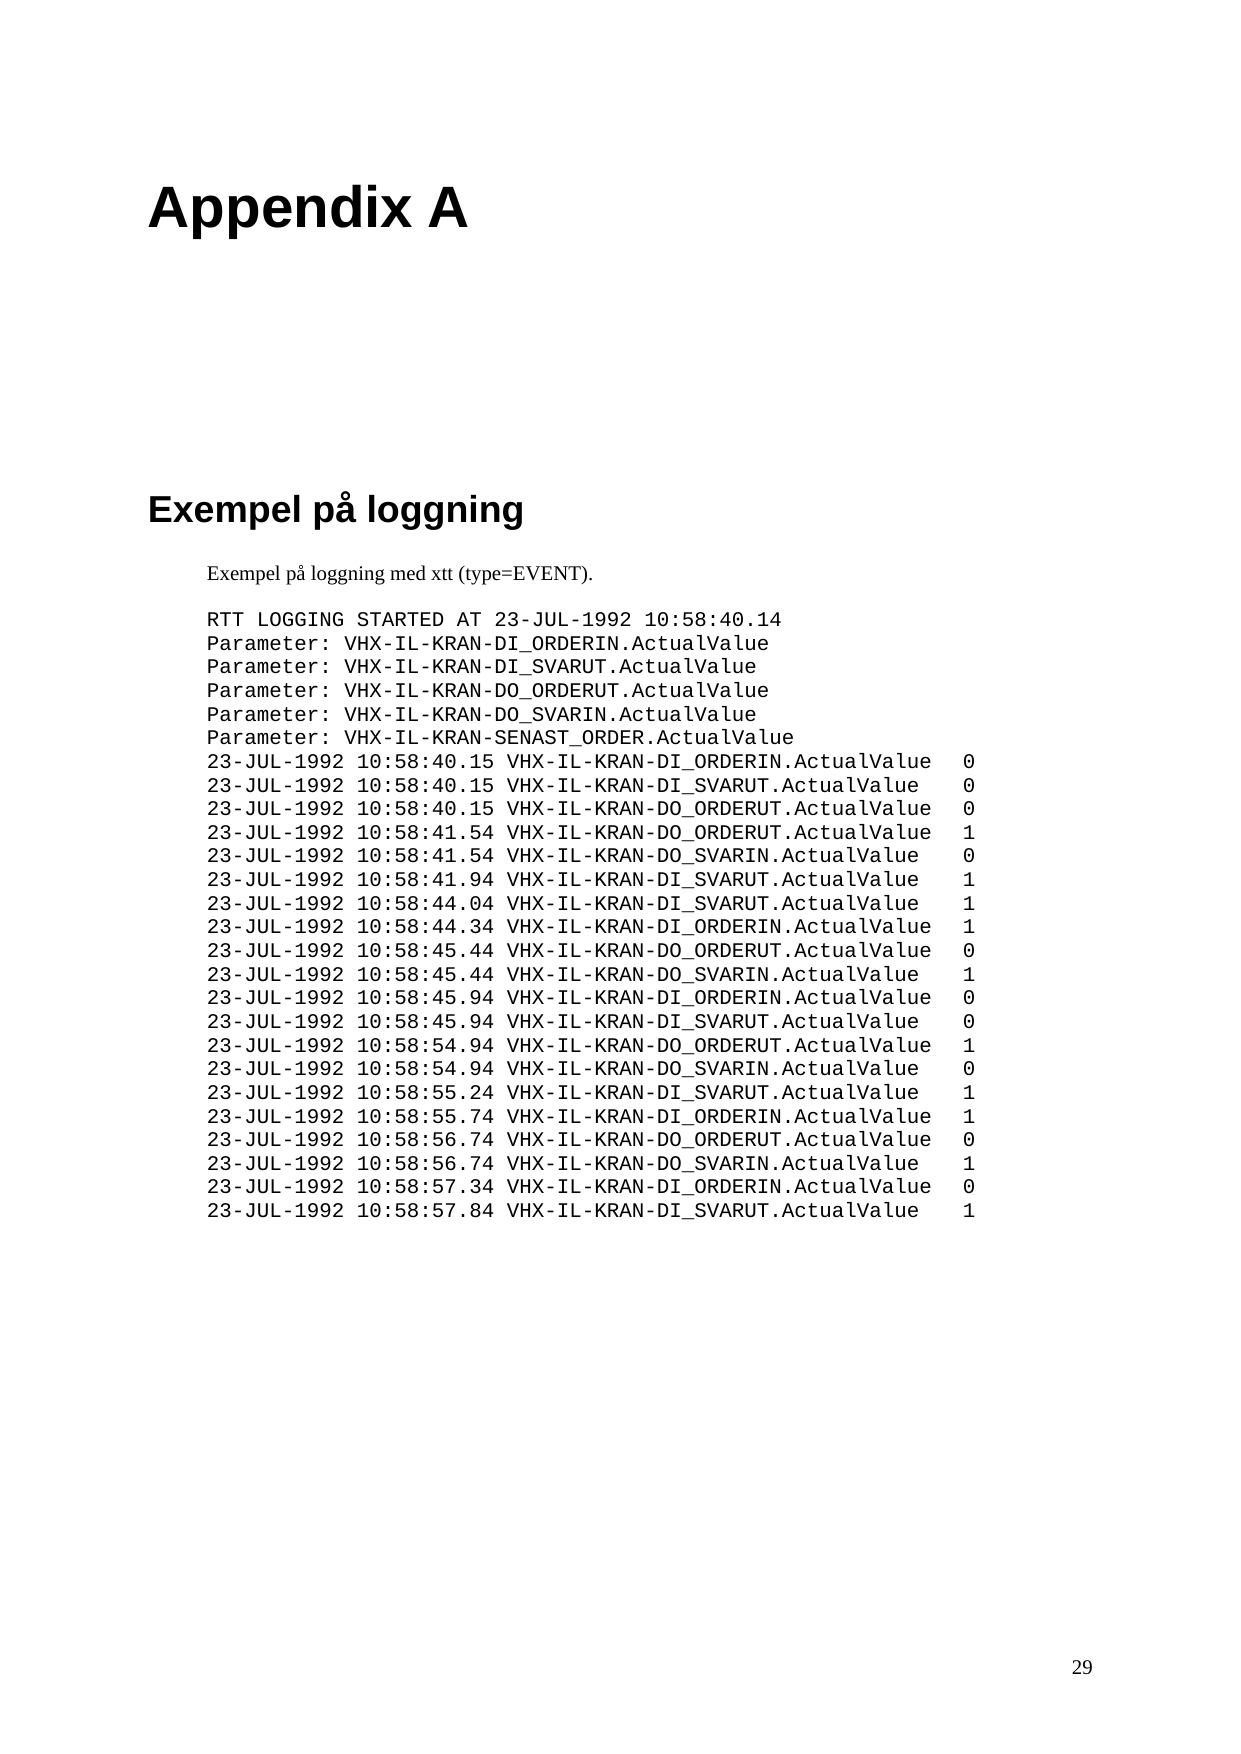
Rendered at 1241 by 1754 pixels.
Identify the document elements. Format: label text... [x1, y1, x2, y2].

text 23-JUL-1992 10:58:45.44 VHX-IL-KRAN-DO_ORDERUT.ActualValue 0 [207, 940, 1093, 964]
text 23-JUL-1992 10:58:57.34 VHX-IL-KRAN-DI_ORDERIN.ActualValue 0 [207, 1177, 1093, 1200]
text Parameter: VHX-IL-KRAN-DO_SVARIN.ActualValue [207, 704, 1093, 727]
text 23-JUL-1992 10:58:41.94 VHX-IL-KRAN-DI_SVARUT.ActualValue 1 [207, 869, 1093, 893]
text 23-JUL-1992 10:58:40.15 VHX-IL-KRAN-DI_SVARUT.ActualValue 0 [207, 774, 1093, 798]
text 23-JUL-1992 10:58:40.15 VHX-IL-KRAN-DI_ORDERIN.ActualValue 0 [207, 751, 1093, 774]
text RTT LOGGING STARTED AT 23-JUL-1992 10:58:40.14 [207, 609, 1093, 633]
text 23-JUL-1992 10:58:54.94 VHX-IL-KRAN-DO_SVARIN.ActualValue 0 [207, 1058, 1093, 1082]
text Exempel på loggning med xtt (type=EVENT). [207, 561, 1093, 585]
text 23-JUL-1992 10:58:44.04 VHX-IL-KRAN-DI_SVARUT.ActualValue 1 [207, 893, 1093, 916]
text 23-JUL-1992 10:58:40.15 VHX-IL-KRAN-DO_ORDERUT.ActualValue 0 [207, 798, 1093, 822]
subtitle Exempel på loggning [148, 487, 1093, 531]
text 23-JUL-1992 10:58:41.54 VHX-IL-KRAN-DO_SVARIN.ActualValue 0 [207, 846, 1093, 869]
text 23-JUL-1992 10:58:55.24 VHX-IL-KRAN-DI_SVARUT.ActualValue 1 [207, 1082, 1093, 1106]
text 23-JUL-1992 10:58:41.54 VHX-IL-KRAN-DO_ORDERUT.ActualValue 1 [207, 822, 1093, 846]
text 23-JUL-1992 10:58:55.74 VHX-IL-KRAN-DI_ORDERIN.ActualValue 1 [207, 1106, 1093, 1129]
text 23-JUL-1992 10:58:45.94 VHX-IL-KRAN-DI_SVARUT.ActualValue 0 [207, 1011, 1093, 1035]
text 23-JUL-1992 10:58:54.94 VHX-IL-KRAN-DO_ORDERUT.ActualValue 1 [207, 1035, 1093, 1058]
text 23-JUL-1992 10:58:44.34 VHX-IL-KRAN-DI_ORDERIN.ActualValue 1 [207, 916, 1093, 940]
text 23-JUL-1992 10:58:56.74 VHX-IL-KRAN-DO_SVARIN.ActualValue 1 [207, 1153, 1093, 1177]
subtitle Appendix A [148, 173, 1093, 240]
text 23-JUL-1992 10:58:57.84 VHX-IL-KRAN-DI_SVARUT.ActualValue 1 [207, 1200, 1093, 1224]
text 23-JUL-1992 10:58:45.44 VHX-IL-KRAN-DO_SVARIN.ActualValue 1 [207, 964, 1093, 987]
text Parameter: VHX-IL-KRAN-DI_ORDERIN.ActualValue [207, 633, 1093, 656]
text 23-JUL-1992 10:58:56.74 VHX-IL-KRAN-DO_ORDERUT.ActualValue 0 [207, 1129, 1093, 1153]
text 23-JUL-1992 10:58:45.94 VHX-IL-KRAN-DI_ORDERIN.ActualValue 0 [207, 987, 1093, 1011]
text Parameter: VHX-IL-KRAN-SENAST_ORDER.ActualValue [207, 727, 1093, 751]
text Parameter: VHX-IL-KRAN-DI_SVARUT.ActualValue [207, 656, 1093, 680]
text Parameter: VHX-IL-KRAN-DO_ORDERUT.ActualValue [207, 680, 1093, 704]
